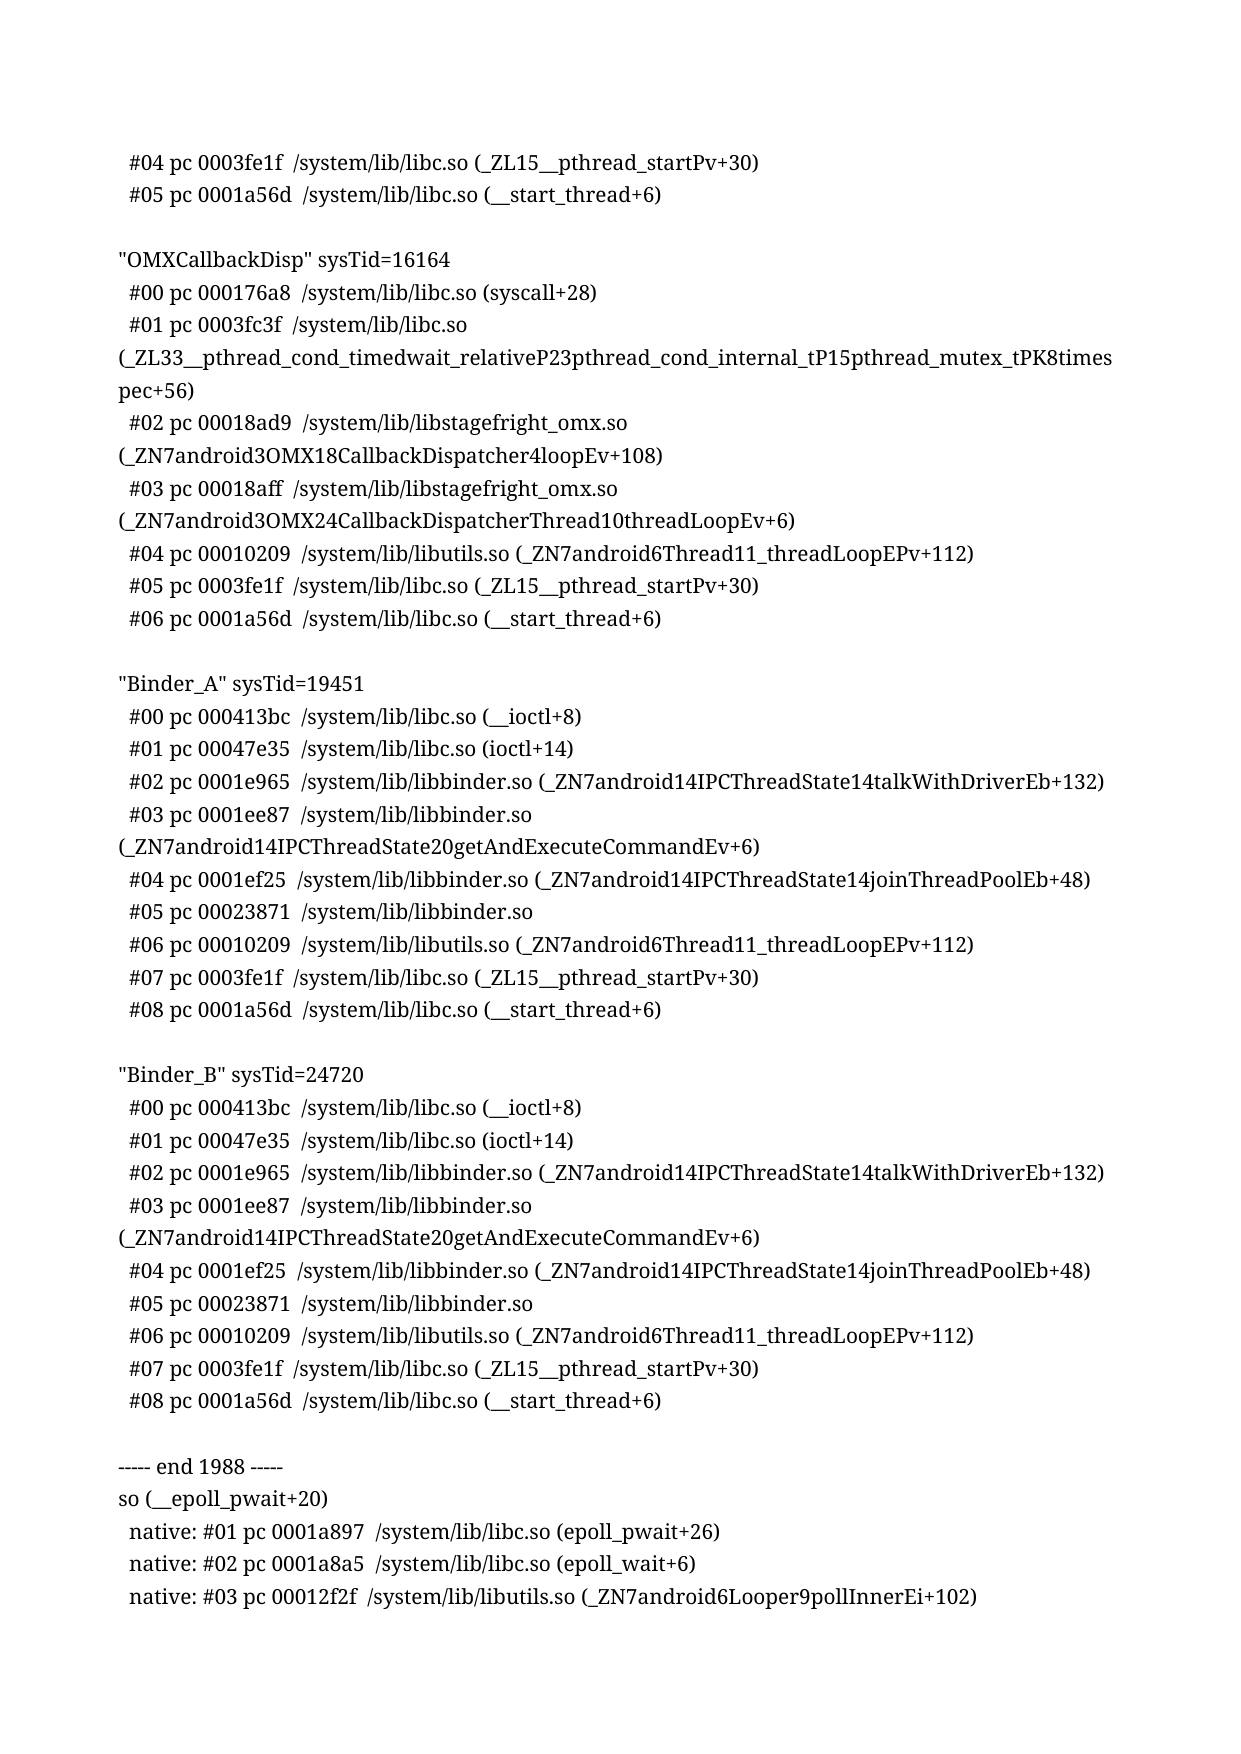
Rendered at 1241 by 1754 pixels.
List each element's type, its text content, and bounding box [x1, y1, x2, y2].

text #07 pc 0003fe1f /system/lib/libc.so (_ZL15__pthread_startPv+30) [118, 963, 1122, 991]
text native: #03 pc 00012f2f /system/lib/libutils.so (_ZN7android6Looper9pollInnerEi+102) [118, 1582, 1122, 1611]
text so (__epoll_pwait+20) [118, 1484, 1122, 1513]
text #02 pc 00018ad9 /system/lib/libstagefright_omx.so (_ZN7android3OMX18CallbackDispatcher4loopEv+108) [118, 408, 1122, 469]
text #03 pc 00018aff /system/lib/libstagefright_omx.so (_ZN7android3OMX24CallbackDispatcherThread10threadLoopEv+6) [118, 474, 1122, 535]
text #01 pc 00047e35 /system/lib/libc.so (ioctl+14) [118, 1126, 1122, 1154]
text #03 pc 0001ee87 /system/lib/libbinder.so (_ZN7android14IPCThreadState20getAndExecuteCommandEv+6) [118, 800, 1122, 861]
text #04 pc 0001ef25 /system/lib/libbinder.so (_ZN7android14IPCThreadState14joinThreadPoolEb+48) [118, 1256, 1122, 1284]
text #05 pc 0001a56d /system/lib/libc.so (__start_thread+6) [118, 180, 1122, 209]
text #00 pc 000413bc /system/lib/libc.so (__ioctl+8) [118, 702, 1122, 730]
text #01 pc 0003fc3f /system/lib/libc.so (_ZL33__pthread_cond_timedwait_relativeP23pthread_cond_internal_tP15pthread_mutex_tPK8timespec+56) [118, 311, 1122, 404]
text #00 pc 000176a8 /system/lib/libc.so (syscall+28) [118, 278, 1122, 306]
text #05 pc 00023871 /system/lib/libbinder.so [118, 1289, 1122, 1317]
text #00 pc 000413bc /system/lib/libc.so (__ioctl+8) [118, 1093, 1122, 1122]
text "OMXCallbackDisp" sysTid=16164 [118, 245, 1122, 274]
text ----- end 1988 ----- [118, 1452, 1122, 1480]
text "Binder_A" sysTid=19451 [118, 669, 1122, 698]
text native: #02 pc 0001a8a5 /system/lib/libc.so (epoll_wait+6) [118, 1549, 1122, 1578]
text #04 pc 0001ef25 /system/lib/libbinder.so (_ZN7android14IPCThreadState14joinThreadPoolEb+48) [118, 865, 1122, 893]
text #05 pc 00023871 /system/lib/libbinder.so [118, 897, 1122, 926]
text native: #01 pc 0001a897 /system/lib/libc.so (epoll_pwait+26) [118, 1517, 1122, 1545]
text #08 pc 0001a56d /system/lib/libc.so (__start_thread+6) [118, 995, 1122, 1024]
text #04 pc 0003fe1f /system/lib/libc.so (_ZL15__pthread_startPv+30) [118, 148, 1122, 176]
text #08 pc 0001a56d /system/lib/libc.so (__start_thread+6) [118, 1387, 1122, 1415]
text #07 pc 0003fe1f /system/lib/libc.so (_ZL15__pthread_startPv+30) [118, 1354, 1122, 1382]
text "Binder_B" sysTid=24720 [118, 1061, 1122, 1089]
text #01 pc 00047e35 /system/lib/libc.so (ioctl+14) [118, 734, 1122, 763]
text #03 pc 0001ee87 /system/lib/libbinder.so (_ZN7android14IPCThreadState20getAndExecuteCommandEv+6) [118, 1191, 1122, 1252]
text #02 pc 0001e965 /system/lib/libbinder.so (_ZN7android14IPCThreadState14talkWithDriverEb+132) [118, 1158, 1122, 1187]
text #04 pc 00010209 /system/lib/libutils.so (_ZN7android6Thread11_threadLoopEPv+112) [118, 539, 1122, 567]
text #05 pc 0003fe1f /system/lib/libc.so (_ZL15__pthread_startPv+30) [118, 571, 1122, 600]
text #06 pc 0001a56d /system/lib/libc.so (__start_thread+6) [118, 604, 1122, 632]
text #06 pc 00010209 /system/lib/libutils.so (_ZN7android6Thread11_threadLoopEPv+112) [118, 930, 1122, 958]
text #06 pc 00010209 /system/lib/libutils.so (_ZN7android6Thread11_threadLoopEPv+112) [118, 1321, 1122, 1350]
text #02 pc 0001e965 /system/lib/libbinder.so (_ZN7android14IPCThreadState14talkWithDriverEb+132) [118, 767, 1122, 796]
